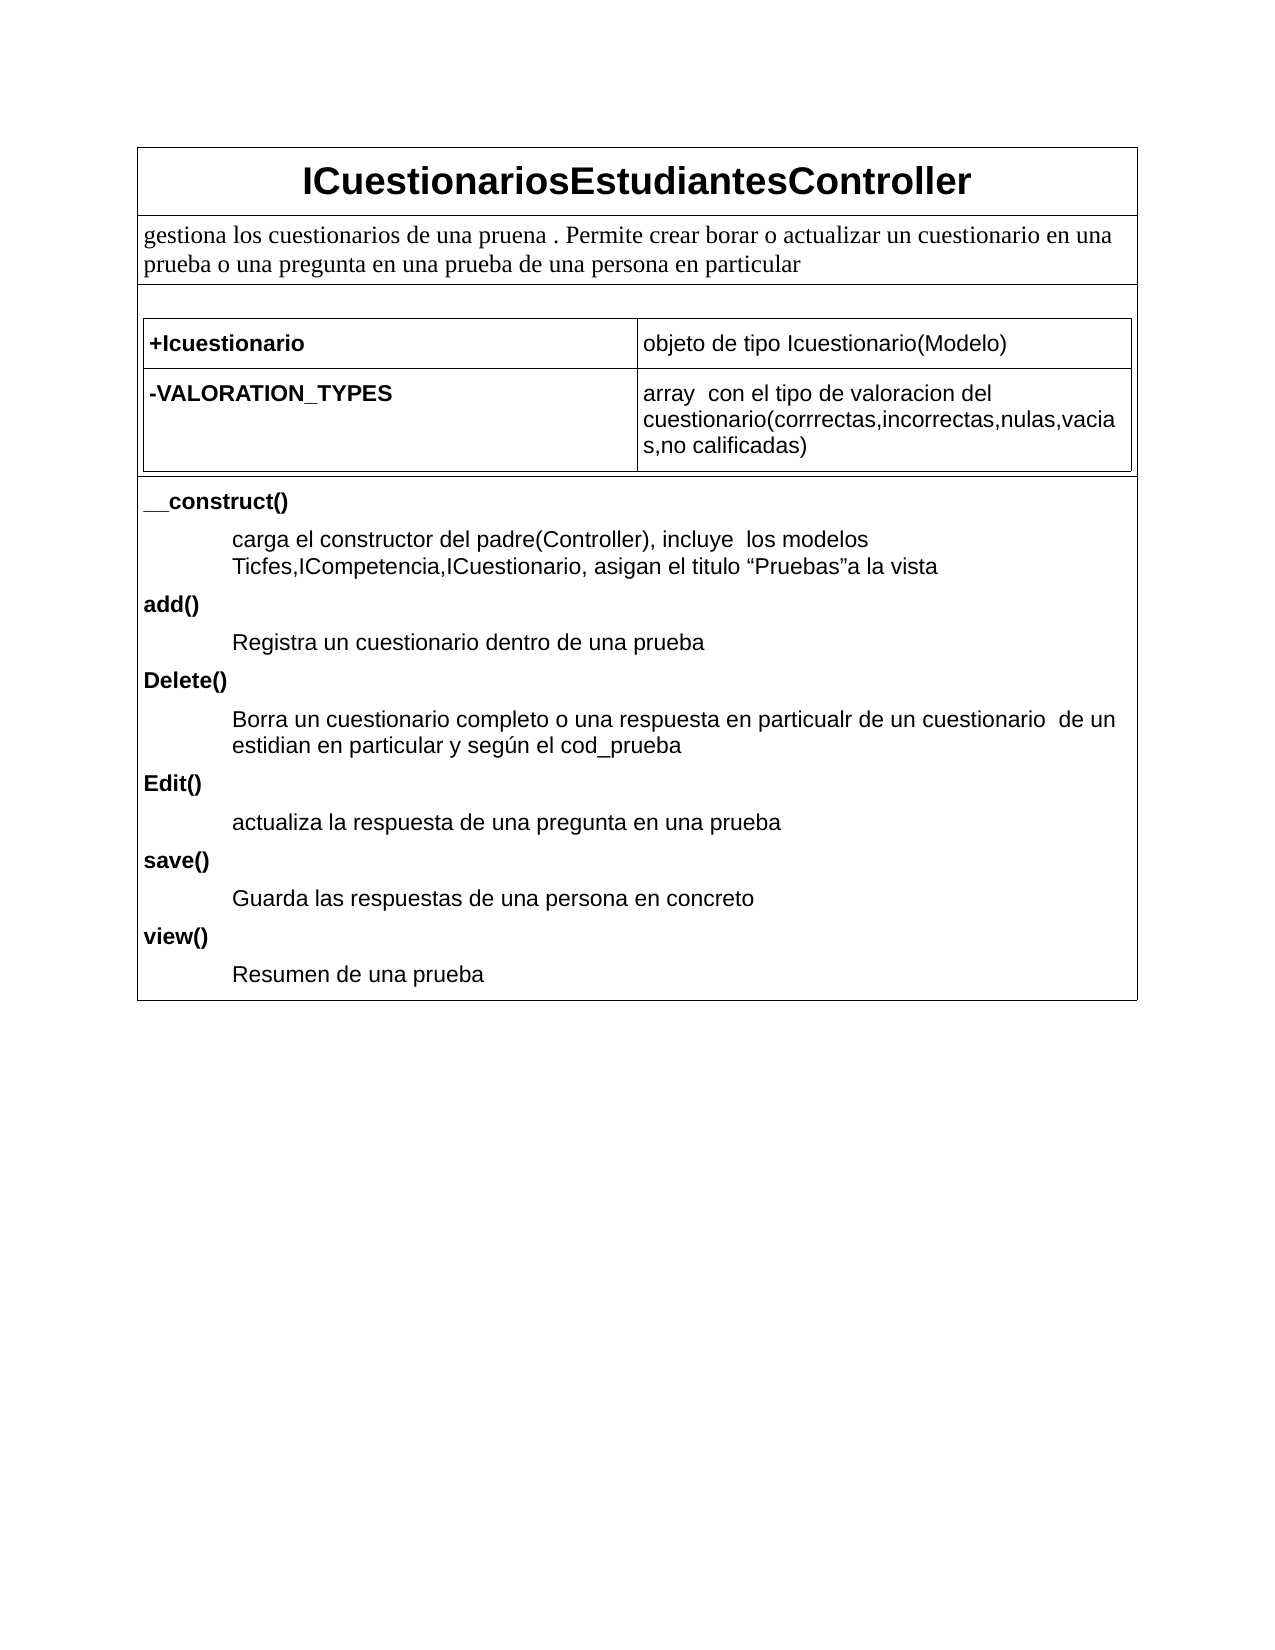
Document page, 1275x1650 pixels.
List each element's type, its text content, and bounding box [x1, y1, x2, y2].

table_header objeto de tipo Icuestionario(Modelo) [638, 319, 1131, 368]
table_cell -VALORATION_TYPES [144, 369, 637, 471]
table_cell [138, 285, 1137, 476]
table_cell array con el tipo de valoracion del cuestionario(corrrectas,incorrectas,nulas,vacias,no calificadas) [638, 369, 1131, 471]
table_cell __construct() carga el constructor del padre(Controller), incluye los modelos Ticfes,ICompetencia,ICuestionario, asigan el titulo “Pruebas”a la vista add() Registra un cuestionario dentro de una prueba Delete() Borra un cuestionario completo o una respuesta en particualr de un cuestionario de un estidian en particular y según el cod_prueba Edit() actualiza la respuesta de una pregunta en una prueba save() Guarda las respuestas de una persona en concreto view() Resumen de una prueba [138, 477, 1137, 999]
table_cell gestiona los cuestionarios de una pruena . Permite crear borar o actualizar un cuestionario en una prueba o una pregunta en una prueba de una persona en particular [138, 216, 1137, 284]
table_header ICuestionariosEstudiantesController [138, 148, 1137, 214]
table_header +Icuestionario [144, 319, 637, 368]
